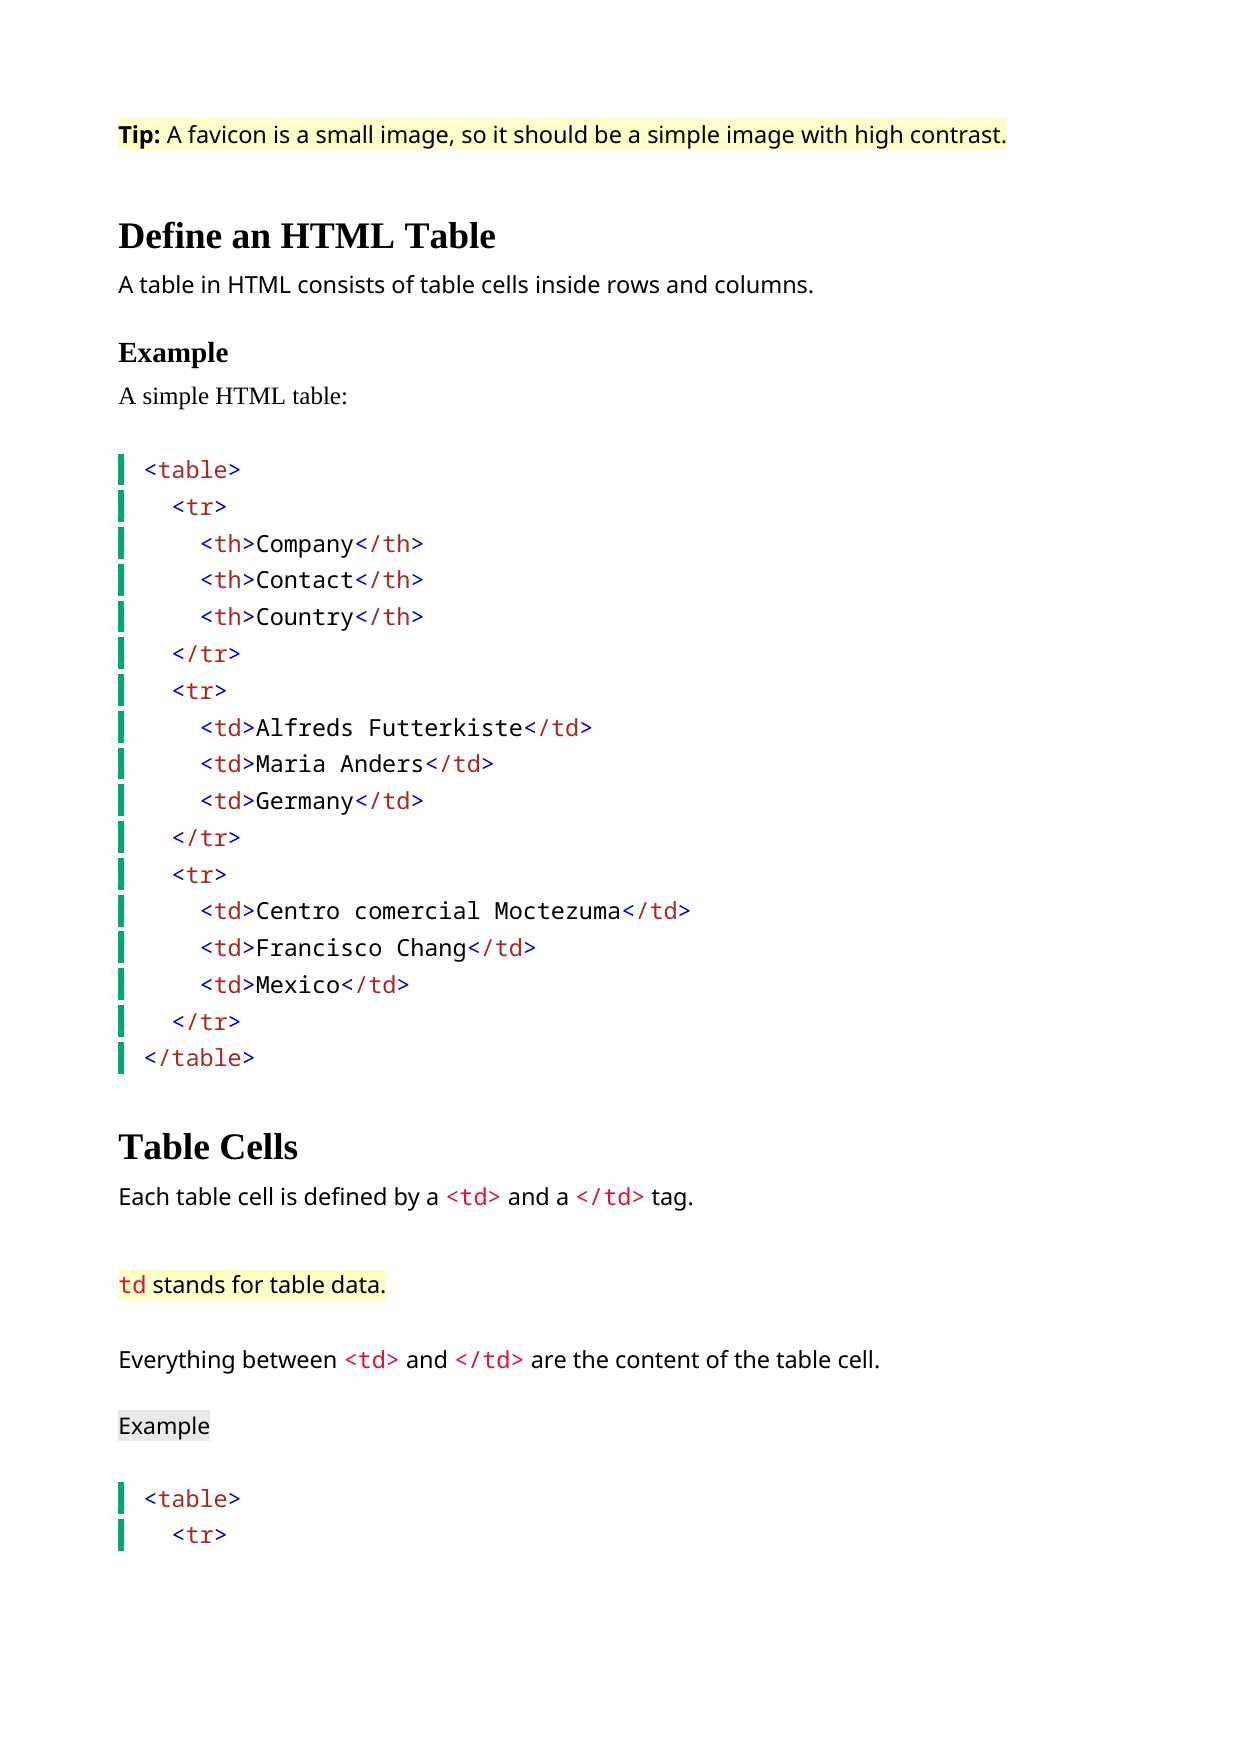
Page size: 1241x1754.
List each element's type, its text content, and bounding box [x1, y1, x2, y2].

text <table> <tr> [118, 1482, 1122, 1551]
subtitle Define an HTML Table [118, 213, 1122, 256]
subtitle Example [118, 1410, 1122, 1441]
subtitle Table Cells [118, 1124, 1122, 1167]
text A simple HTML table: [118, 381, 1122, 409]
text A table in HTML consists of table cells inside rows and columns. [118, 269, 1122, 301]
subtitle Example [118, 335, 1122, 368]
text td stands for table data. [118, 1269, 1122, 1301]
text Each table cell is defined by a <td> and a </td> tag. [118, 1180, 1122, 1212]
text Tip: A favicon is a small image, so it should be a simple image with high contrast. [118, 118, 1122, 150]
text Everything between <td> and </td> are the content of the table cell. [118, 1343, 1122, 1375]
text <table> <tr> <th>Company</th> <th>Contact</th> <th>Country</th> </tr> <tr> <td>Alfreds Futterkiste</td> <td>Maria Anders</td> <td>Germany</td> </tr> <tr> <td>Centro comercial Moctezuma</td> <td>Francisco Chang</td> <td>Mexico</td> </tr> </table> [118, 453, 1122, 1074]
